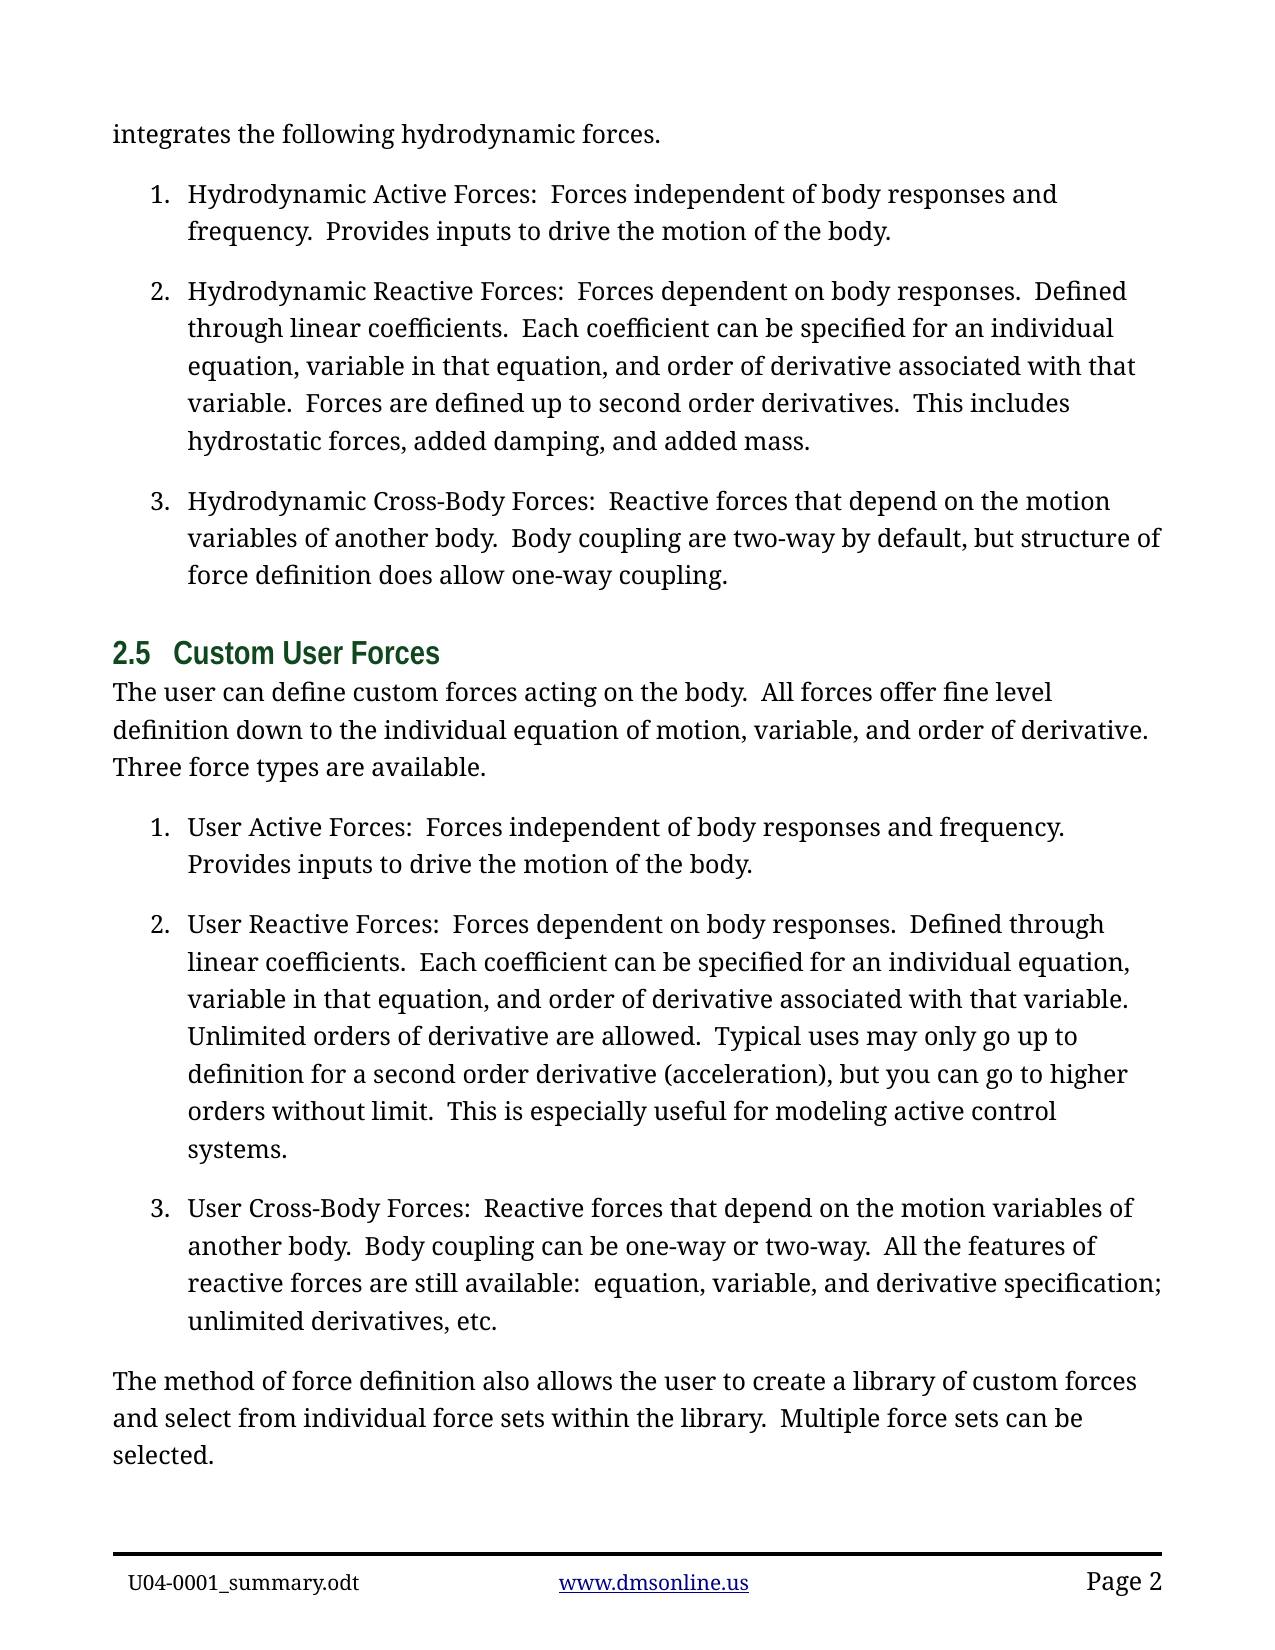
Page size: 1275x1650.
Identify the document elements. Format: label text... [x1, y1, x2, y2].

text integrates the following hydrodynamic forces. [112, 117, 1162, 151]
list User Active Forces: Forces independent of body responses and frequency. Provides inputs to drive the motion of the body. [150, 809, 1162, 881]
list User Cross-Body Forces: Reactive forces that depend on the motion variables of another body. Body coupling can be one-way or two-way. All the features of reactive forces are still available: equation, variable, and derivative specification; unlimited derivatives, etc. [150, 1191, 1162, 1337]
list Hydrodynamic Cross-Body Forces: Reactive forces that depend on the motion variables of another body. Body coupling are two-way by default, but structure of force definition does allow one-way coupling. [150, 483, 1162, 592]
list Hydrodynamic Active Forces: Forces independent of body responses and frequency. Provides inputs to drive the motion of the body. [150, 176, 1162, 248]
text The user can define custom forces acting on the body. All forces offer fine level definition down to the individual equation of motion, variable, and order of derivative. Three force types are available. [112, 675, 1162, 784]
text The method of force definition also allows the user to create a library of custom forces and select from individual force sets within the library. Multiple force sets can be selected. [112, 1363, 1162, 1472]
list Hydrodynamic Reactive Forces: Forces dependent on body responses. Defined through linear coefficients. Each coefficient can be specified for an individual equation, variable in that equation, and order of derivative associated with that variable. Forces are defined up to second order derivatives. This includes hydrostatic forces, added damping, and added mass. [150, 274, 1162, 457]
subtitle Custom User Forces [112, 633, 1162, 671]
list User Reactive Forces: Forces dependent on body responses. Defined through linear coefficients. Each coefficient can be specified for an individual equation, variable in that equation, and order of derivative associated with that variable. Unlimited orders of derivative are allowed. Typical uses may only go up to definition for a second order derivative (acceleration), but you can go to higher orders without limit. This is especially useful for modeling active control systems. [150, 907, 1162, 1165]
